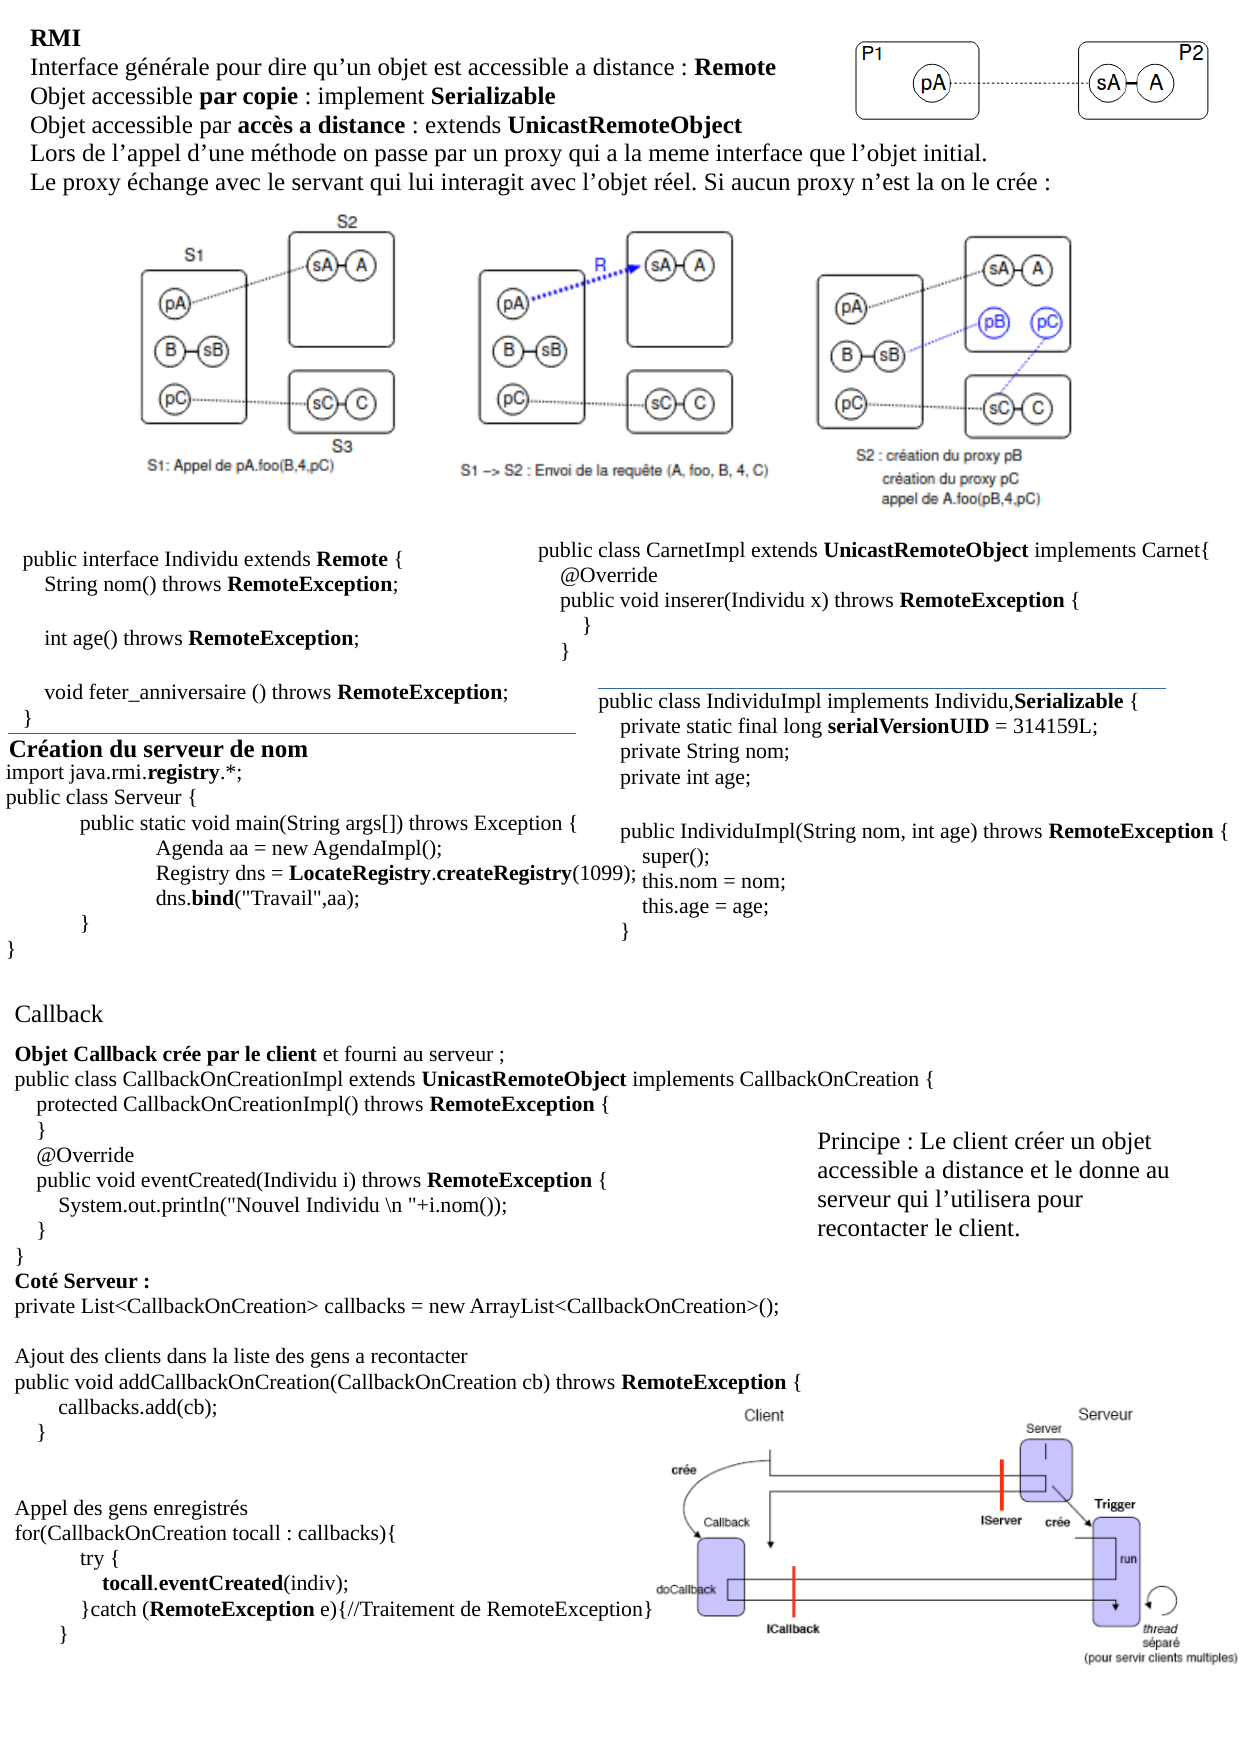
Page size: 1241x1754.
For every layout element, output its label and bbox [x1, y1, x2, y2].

picture [653, 1392, 1240, 1671]
picture [120, 196, 1088, 516]
picture [836, 34, 1226, 137]
